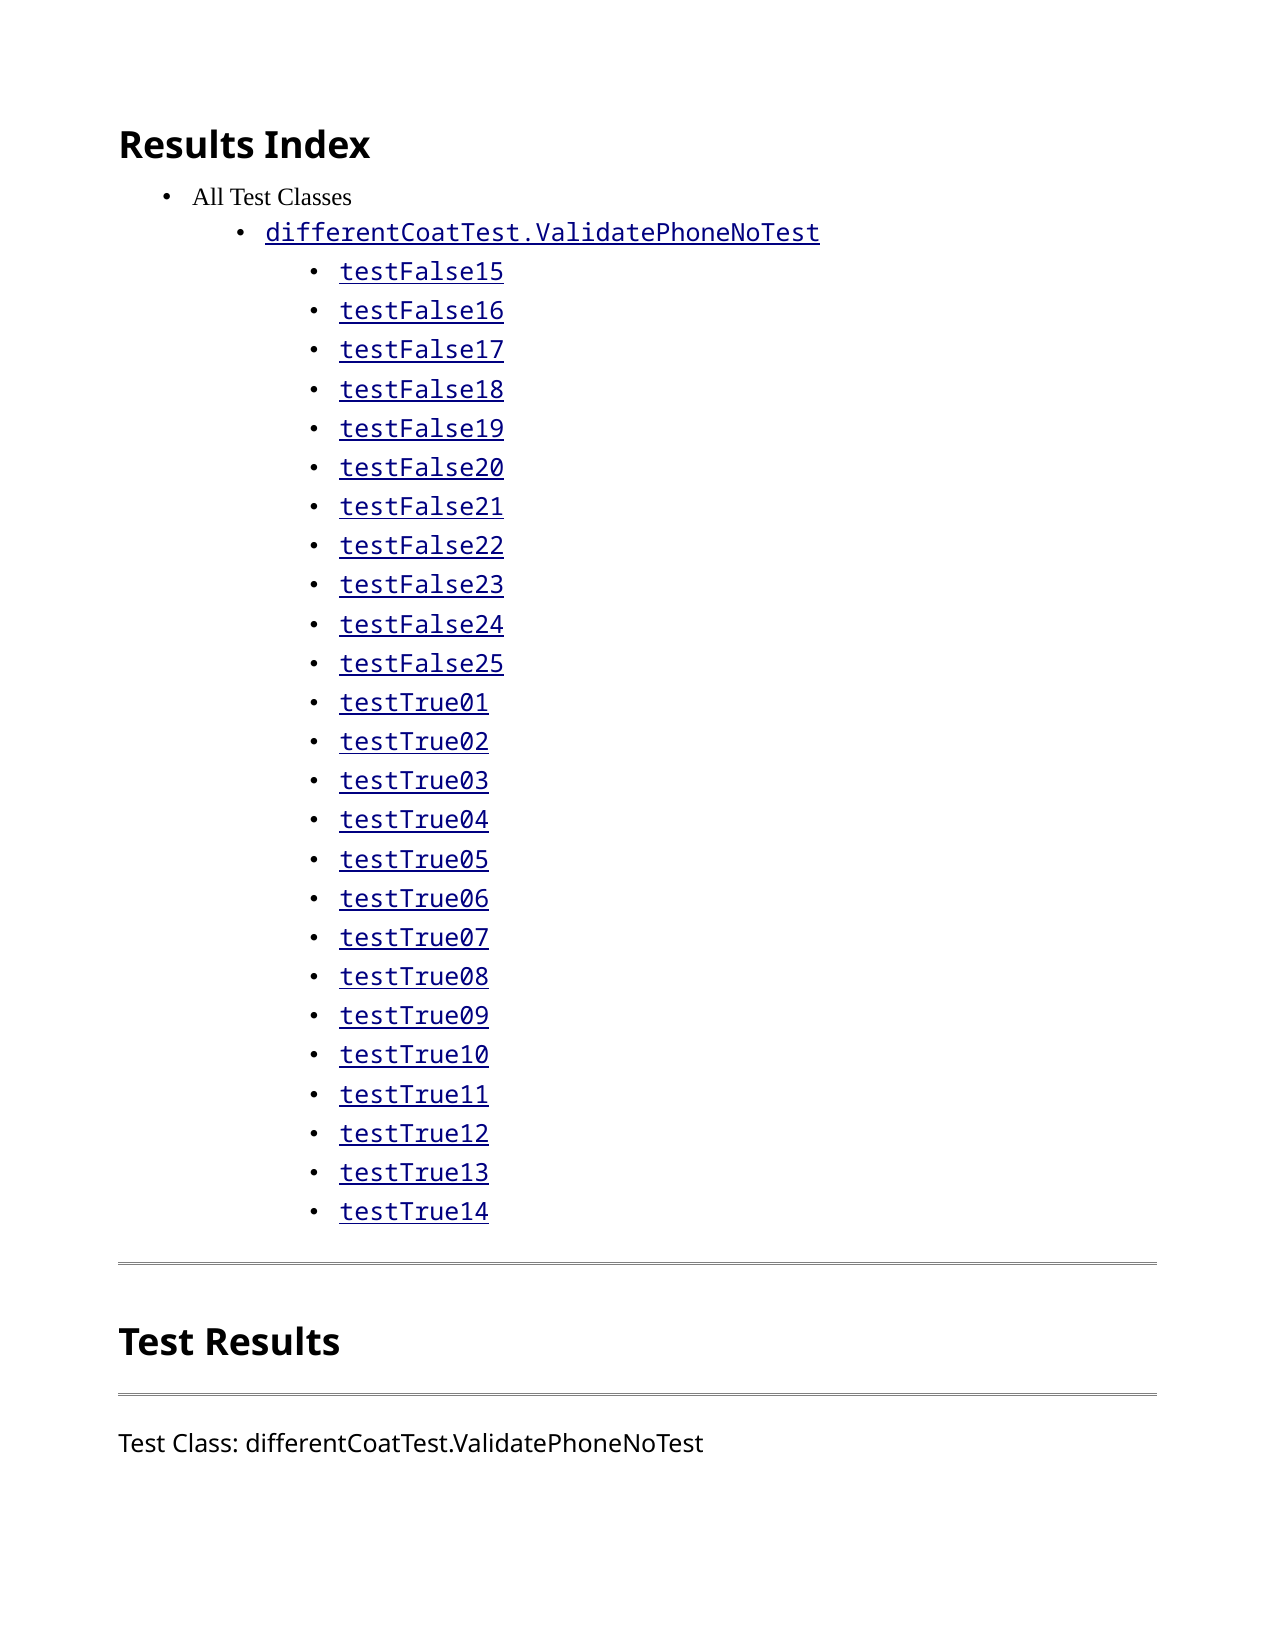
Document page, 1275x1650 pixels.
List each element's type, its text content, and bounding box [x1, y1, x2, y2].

list testFalse17 [309, 332, 1157, 366]
list testTrue01 [309, 685, 1157, 719]
list testTrue04 [309, 802, 1157, 836]
list testFalse20 [309, 450, 1157, 484]
list testTrue03 [309, 763, 1157, 797]
subtitle Test Results [118, 1315, 1157, 1366]
list testTrue14 [309, 1194, 1157, 1228]
list testFalse21 [309, 489, 1157, 523]
list testTrue02 [309, 724, 1157, 758]
list testFalse22 [309, 528, 1157, 562]
list testTrue05 [309, 841, 1157, 875]
list testTrue07 [309, 920, 1157, 954]
list testTrue12 [309, 1116, 1157, 1149]
list All Test Classes [162, 182, 1157, 210]
list testFalse23 [309, 567, 1157, 601]
list testFalse18 [309, 371, 1157, 405]
list differentCoatTest.ValidatePhoneNoTest [236, 215, 1157, 249]
list testTrue13 [309, 1155, 1157, 1189]
list testTrue08 [309, 959, 1157, 993]
text Test Class: differentCoatTest.ValidatePhoneNoTest [118, 1426, 1157, 1460]
list testTrue06 [309, 881, 1157, 914]
list testFalse19 [309, 411, 1157, 444]
list testFalse16 [309, 293, 1157, 327]
list testTrue09 [309, 998, 1157, 1032]
list testTrue11 [309, 1076, 1157, 1110]
list testFalse15 [309, 254, 1157, 288]
list testTrue10 [309, 1037, 1157, 1071]
list testFalse25 [309, 646, 1157, 679]
subtitle Results Index [118, 118, 1157, 169]
list testFalse24 [309, 606, 1157, 640]
